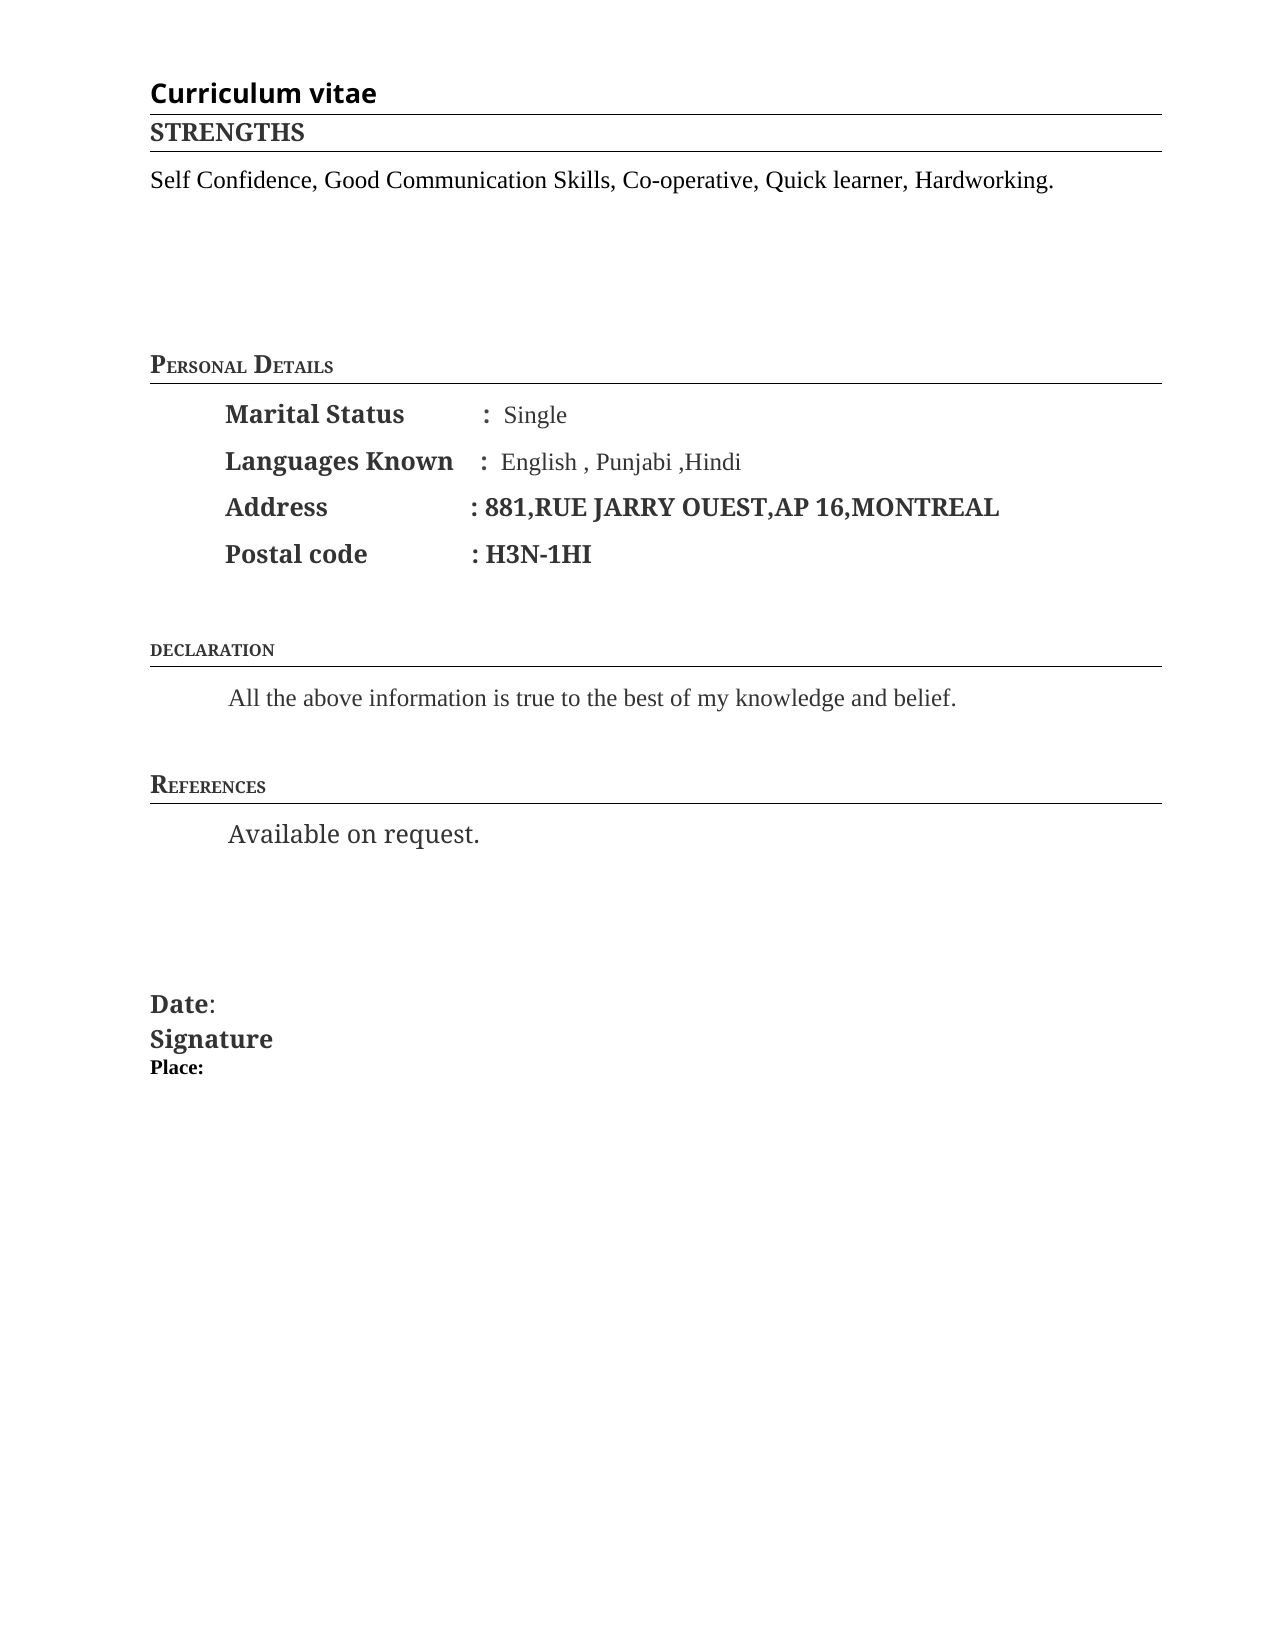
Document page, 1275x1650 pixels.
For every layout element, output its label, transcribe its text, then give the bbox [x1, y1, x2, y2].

text Postal code : H3N-1HI [150, 537, 1162, 571]
text Personal Details [150, 347, 1162, 383]
text Self Confidence, Good Communication Skills, Co-operative, Quick learner, Hardworking. [150, 165, 1162, 193]
text Place: [150, 1055, 1162, 1079]
text Languages Known : English , Punjabi ,Hindi [225, 443, 1162, 477]
text Marital Status : Single [225, 397, 1162, 431]
text All the above information is true to the best of my knowledge and belief. [150, 679, 1162, 713]
text Available on request. [150, 817, 1162, 851]
text Date: Signature [150, 987, 1162, 1055]
text STRENGTHS [150, 115, 1162, 151]
text declaration [150, 630, 1162, 666]
text References [150, 767, 1162, 803]
text Address : 881,RUE JARRY OUEST,AP 16,MONTREAL [150, 490, 1162, 524]
